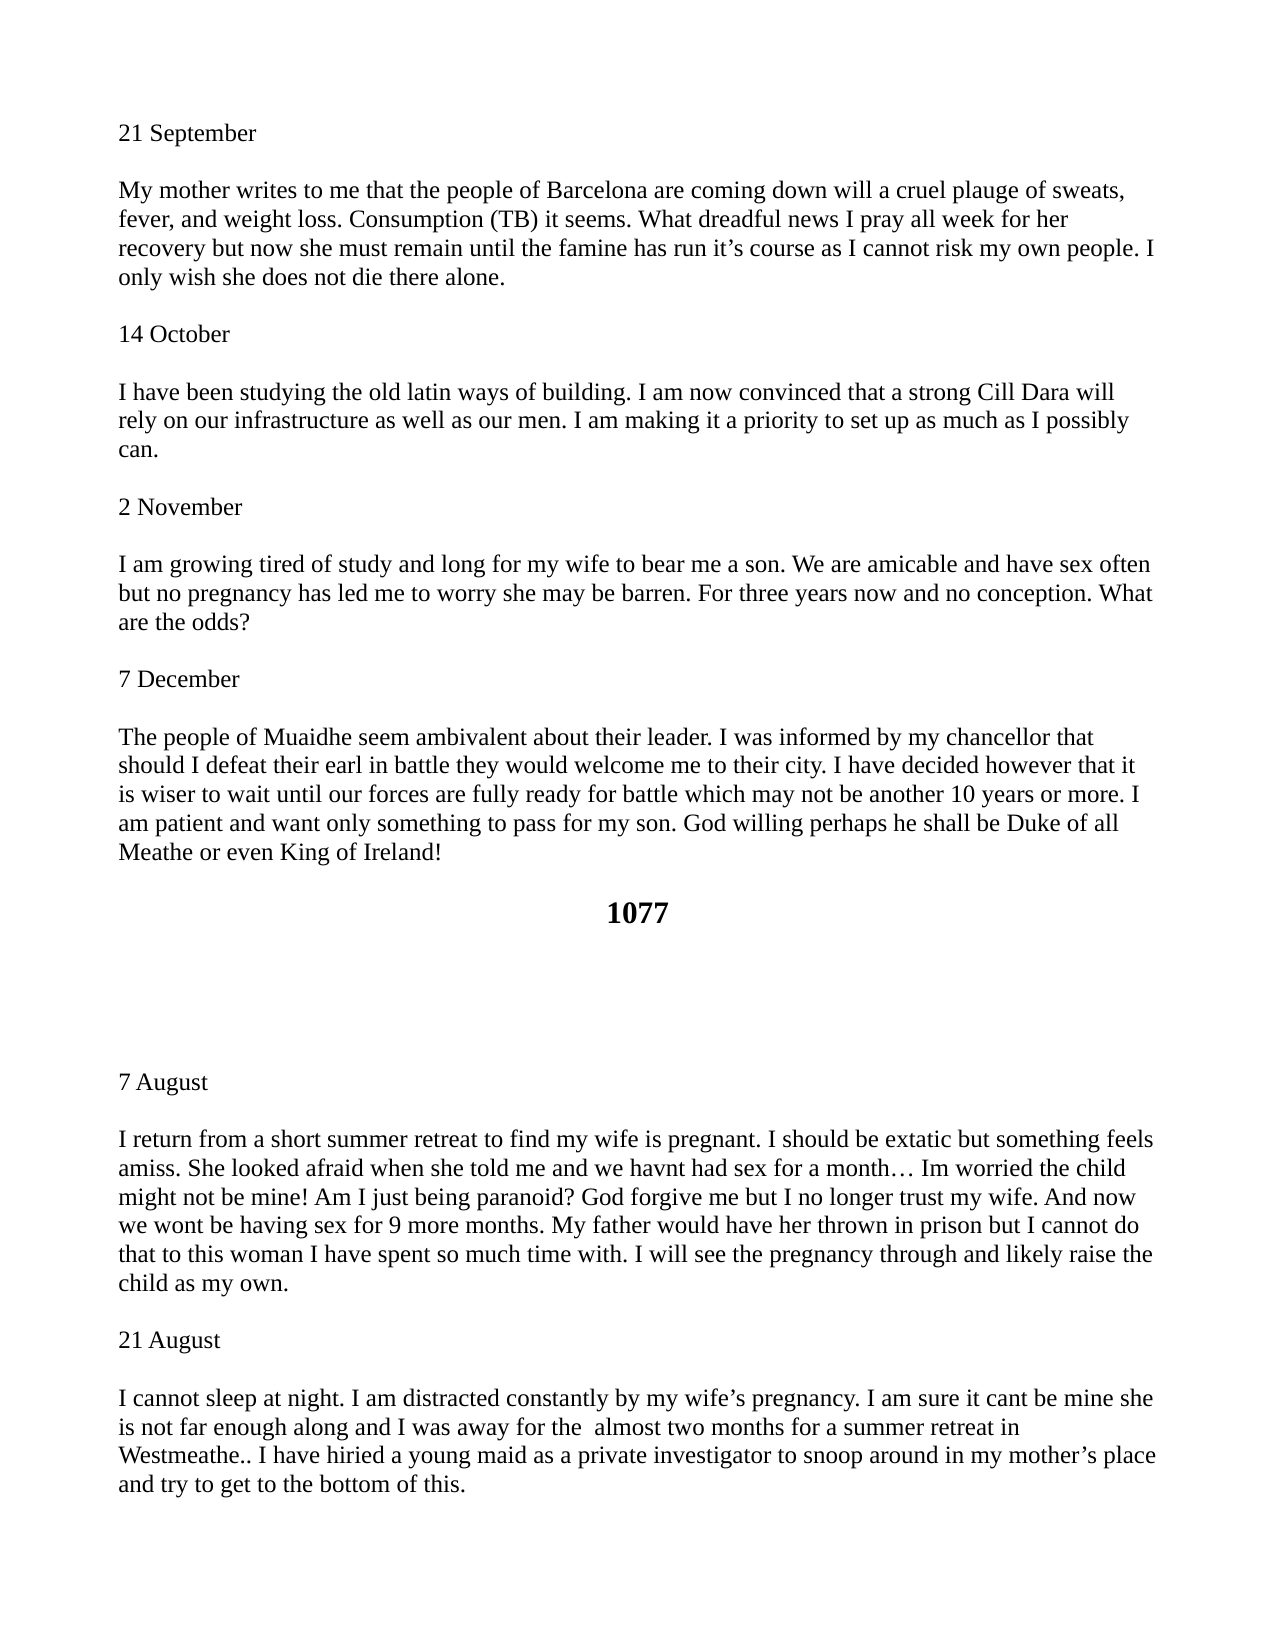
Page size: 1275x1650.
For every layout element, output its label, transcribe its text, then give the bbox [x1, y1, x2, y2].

text 21 August [118, 1326, 1157, 1354]
text I return from a short summer retreat to find my wife is pregnant. I should be extatic but something feels amiss. She looked afraid when she told me and we havnt had sex for a month… Im worried the child might not be mine! Am I just being paranoid? God forgive me but I no longer trust my wife. And now we wont be having sex for 9 more months. My father would have her thrown in prison but I cannot do that to this woman I have spent so much time with. I will see the pregnancy through and likely raise the child as my own. [118, 1124, 1157, 1297]
text 21 September [118, 118, 1157, 147]
text I have been studying the old latin ways of building. I am now convinced that a strong Cill Dara will rely on our infrastructure as well as our men. I am making it a priority to set up as much as I possibly can. [118, 377, 1157, 463]
text 7 August [118, 1067, 1157, 1096]
text The people of Muaidhe seem ambivalent about their leader. I was informed by my chancellor that should I defeat their earl in battle they would welcome me to their city. I have decided however that it is wiser to wait until our forces are fully ready for battle which may not be another 10 years or more. I am patient and want only something to pass for my son. God willing perhaps he shall be Duke of all Meathe or even King of Ireland! [118, 722, 1157, 866]
text 14 October [118, 319, 1157, 348]
text I am growing tired of study and long for my wife to bear me a son. We are amicable and have sex often but no pregnancy has led me to worry she may be barren. For three years now and no conception. What are the odds? [118, 549, 1157, 636]
text My mother writes to me that the people of Barcelona are coming down will a cruel plauge of sweats, fever, and weight loss. Consumption (TB) it seems. What dreadful news I pray all week for her recovery but now she must remain until the famine has run it’s course as I cannot risk my own people. I only wish she does not die there alone. [118, 176, 1157, 291]
text I cannot sleep at night. I am distracted constantly by my wife’s pregnancy. I am sure it cant be mine she is not far enough along and I was away for the almost two months for a summer retreat in Westmeathe.. I have hiried a young maid as a private investigator to snoop around in my mother’s place and try to get to the bottom of this. [118, 1383, 1157, 1498]
text 2 November [118, 492, 1157, 521]
text 1077 [118, 894, 1157, 930]
text 7 December [118, 664, 1157, 693]
